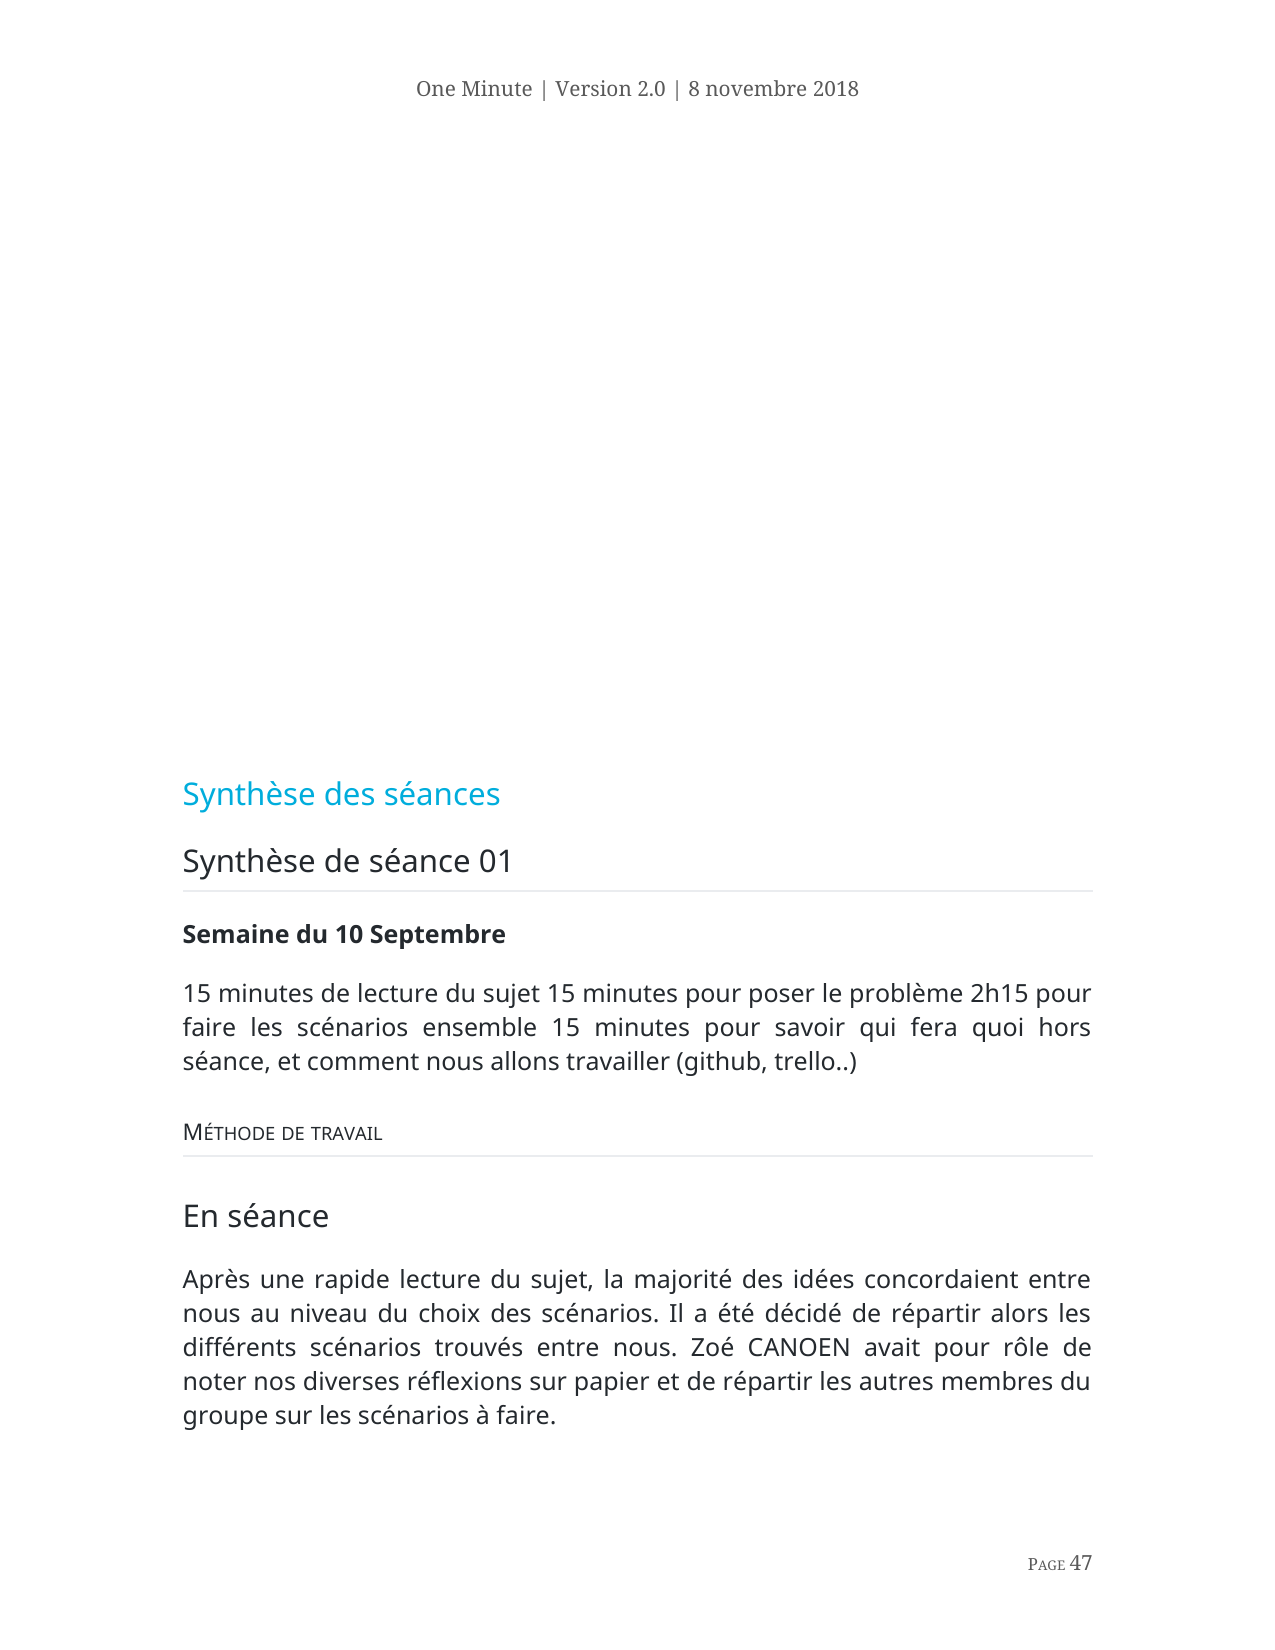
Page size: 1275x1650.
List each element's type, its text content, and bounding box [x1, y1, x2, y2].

subtitle Synthèse des séances [182, 772, 1093, 814]
text Après une rapide lecture du sujet, la majorité des idées concordaient entre nous au niveau du choix des scénarios. Il a été décidé de répartir alors les différents scénarios trouvés entre nous. Zoé CANOEN avait pour rôle de noter nos diverses réflexions sur papier et de répartir les autres membres du groupe sur les scénarios à faire. [182, 1262, 1093, 1432]
text 15 minutes de lecture du sujet 15 minutes pour poser le problème 2h15 pour faire les scénarios ensemble 15 minutes pour savoir qui fera quoi hors séance, et comment nous allons travailler (github, trello..) [182, 976, 1093, 1078]
subtitle En séance [182, 1194, 1093, 1237]
subtitle Synthèse de séance 01 [182, 839, 1093, 892]
text Semaine du 10 Septembre [182, 917, 1093, 951]
subtitle Méthode de travail [182, 1115, 1093, 1157]
